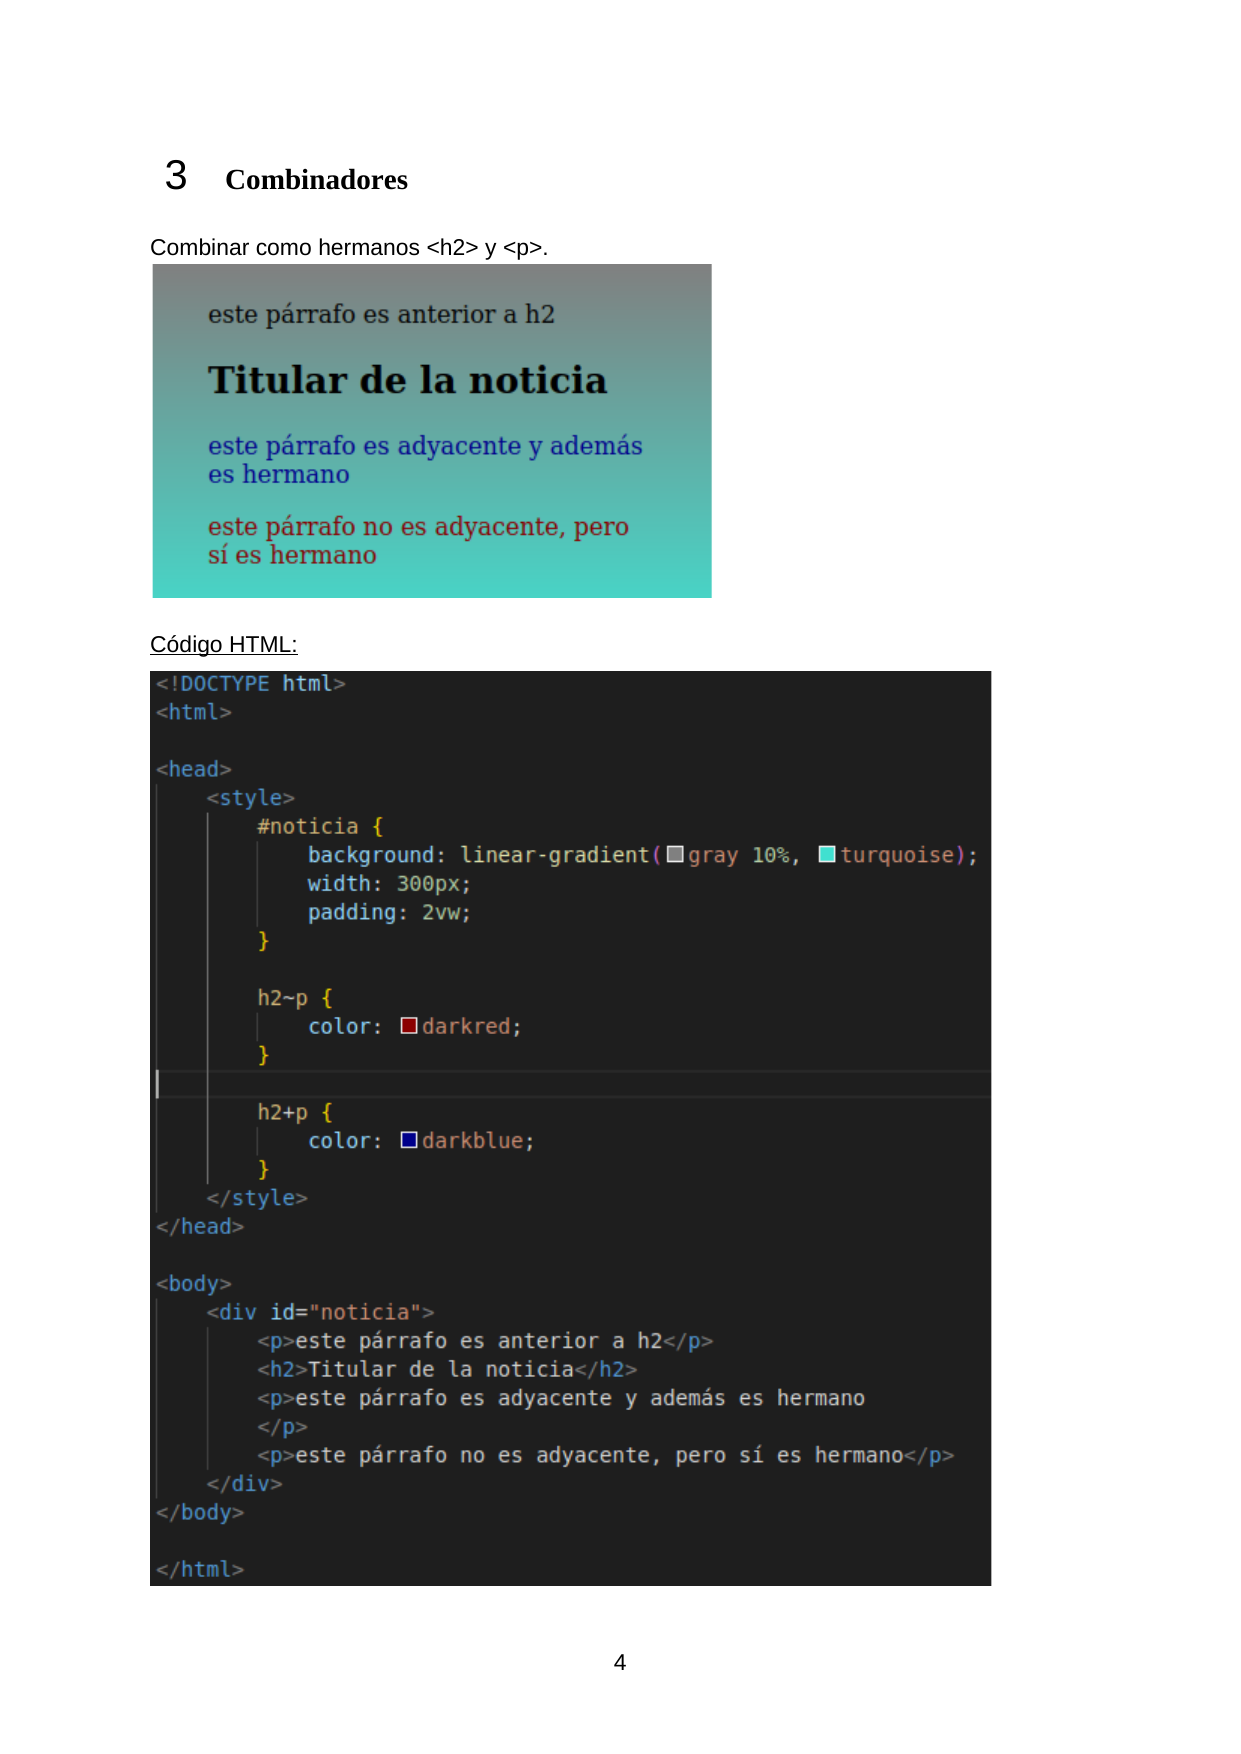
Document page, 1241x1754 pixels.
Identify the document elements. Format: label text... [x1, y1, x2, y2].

text Código HTML: [150, 631, 1090, 658]
picture [150, 671, 992, 1586]
picture [150, 264, 714, 598]
subtitle Combinadores [187, 150, 1090, 198]
text Combinar como hermanos <h2> y <p>. [150, 234, 1090, 261]
